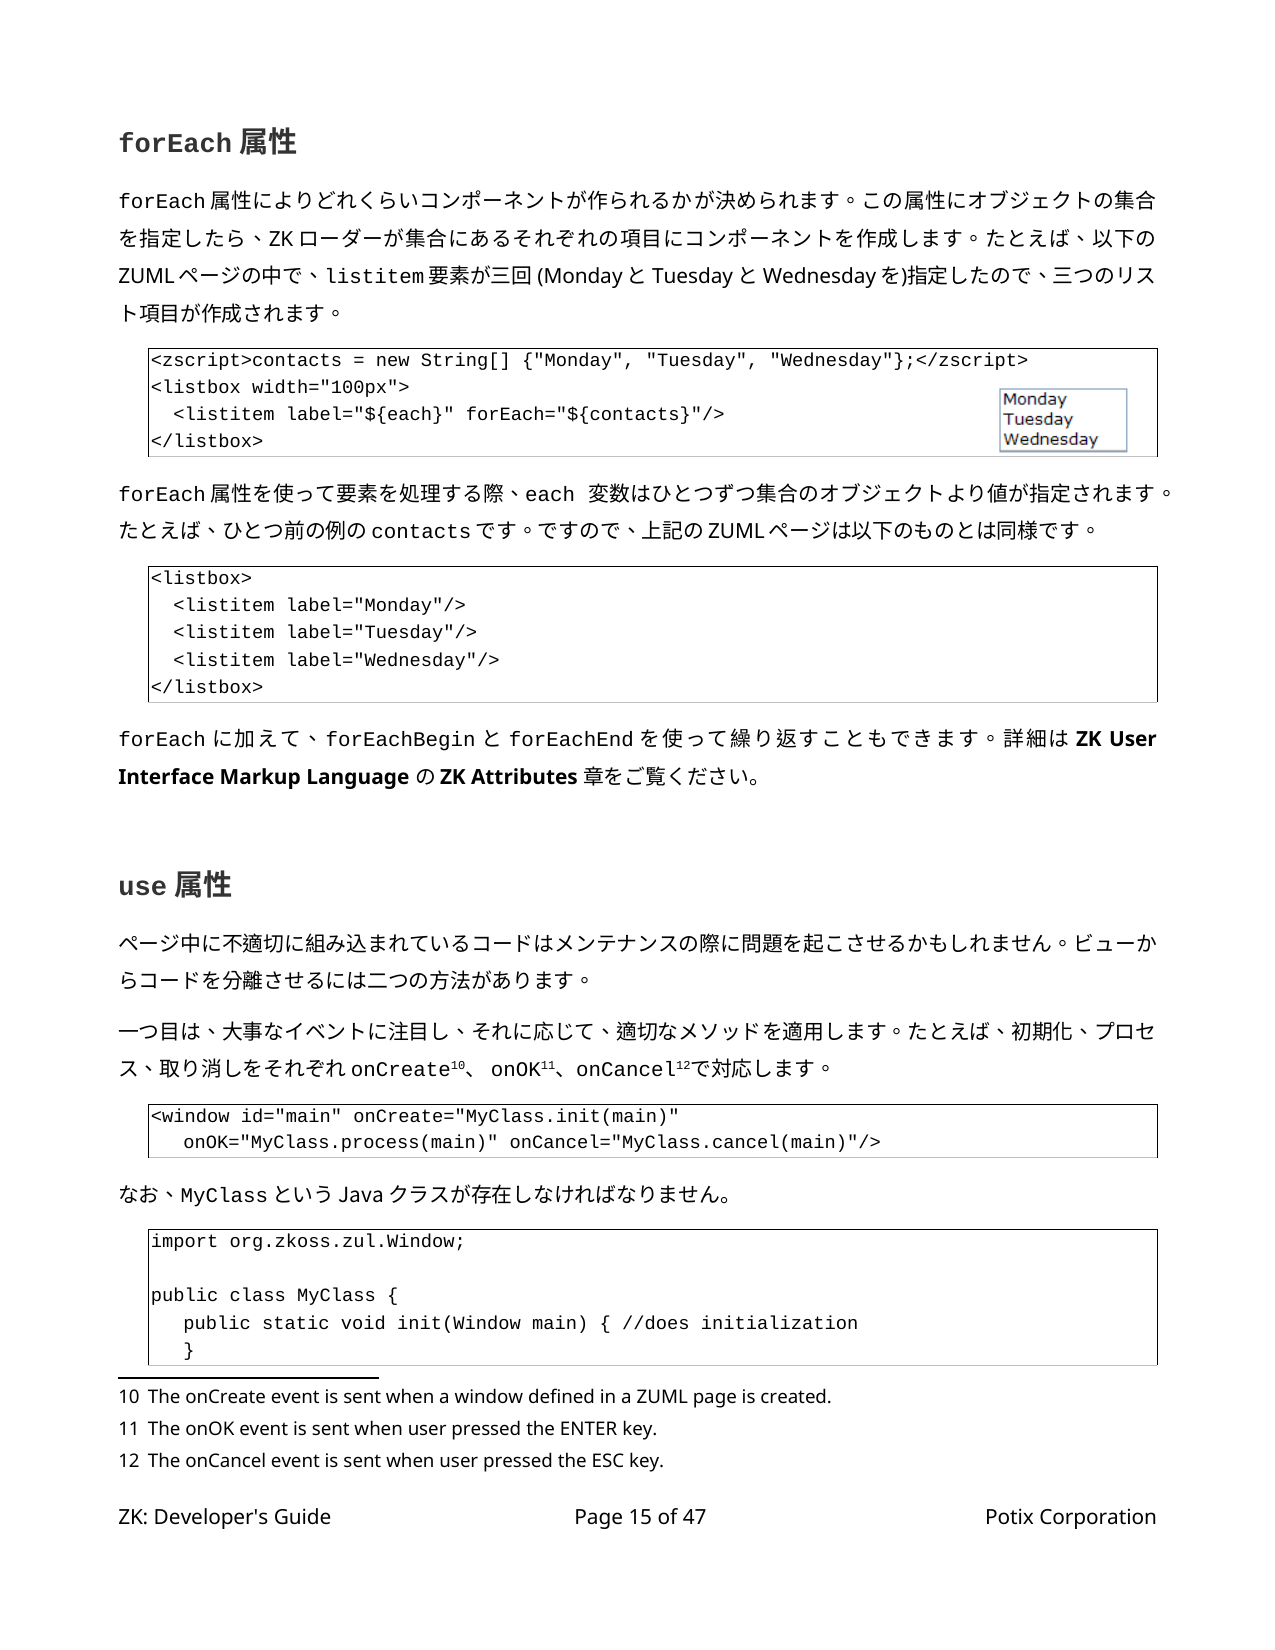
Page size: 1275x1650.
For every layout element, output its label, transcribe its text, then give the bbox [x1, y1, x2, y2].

text 一つ目は、大事なイベントに注目し、それに応じて、適切なメソッドを適用します。たとえば、初期化、プロセス、取り消しをそれぞれonCreate、 onOK、onCancelで対応します。 [118, 1015, 1157, 1083]
text import org.zkoss.zul.Window; [149, 1230, 1157, 1253]
text ページ中に不適切に組み込まれているコードはメンテナンスの際に問題を起こさせるかもしれません。ビューからコードを分離させるには二つの方法があります。 [118, 927, 1157, 995]
text <listitem label="Monday"/> [149, 593, 1157, 617]
subtitle forEach 属性 [118, 118, 1157, 161]
text forEach属性によりどれくらいコンポーネントが作られるかが決められます。この属性にオブジェクトの集合を指定したら、ZKローダーが集合にあるそれぞれの項目にコンポーネントを作成します。たとえば、以下のZUMLページの中で、listitem要素が三回 (Mondayと Tuesdayと Wednesdayを)指定したので、三つのリスト項目が作成されます。 [118, 184, 1157, 327]
text <listbox> [149, 567, 1157, 590]
text なお、MyClassというJavaクラスが存在しなければなりません。 [118, 1178, 1157, 1208]
text <listitem label="${each}" forEach="${contacts}"/> [149, 402, 997, 426]
text forEachに加えて、forEachBeginとforEachEndを使って繰り返すこともできます。詳細はZK User Interface Markup Language のZK Attributes 章をご覧ください。 [118, 722, 1157, 790]
text public static void init(Window main) { //does initialization [149, 1311, 1157, 1335]
text <listbox width="100px"> [149, 375, 1157, 399]
subtitle use 属性 [118, 861, 1157, 903]
text <listitem label="Tuesday"/> [149, 620, 1157, 644]
text <listitem label="Wednesday"/> [149, 647, 1157, 672]
text <window id="main" onCreate="MyClass.init(main)" onOK="MyClass.process(main)" onCancel="MyClass.cancel(main)"/> [149, 1105, 1157, 1157]
picture [997, 386, 1130, 455]
text </listbox> [149, 429, 1157, 456]
text } [149, 1338, 1157, 1365]
text forEach属性を使って要素を処理する際、each 変数はひとつずつ集合のオブジェクトより値が指定されます。たとえば、ひとつ前の例のcontactsです。ですので、上記のZUMLページは以下のものとは同様です。 [118, 477, 1157, 545]
text The onCreate event is sent when a window defined in a ZUML page is created. [118, 1384, 1157, 1409]
text The onCancel event is sent when user pressed the ESC key. [118, 1447, 1157, 1473]
text </listbox> [149, 674, 1157, 702]
text The onOK event is sent when user pressed the ENTER key. [118, 1416, 1157, 1441]
text <zscript>contacts = new String[] {"Monday", "Tuesday", "Wednesday"};</zscript> [149, 349, 1157, 372]
text public class MyClass { [149, 1283, 1157, 1308]
